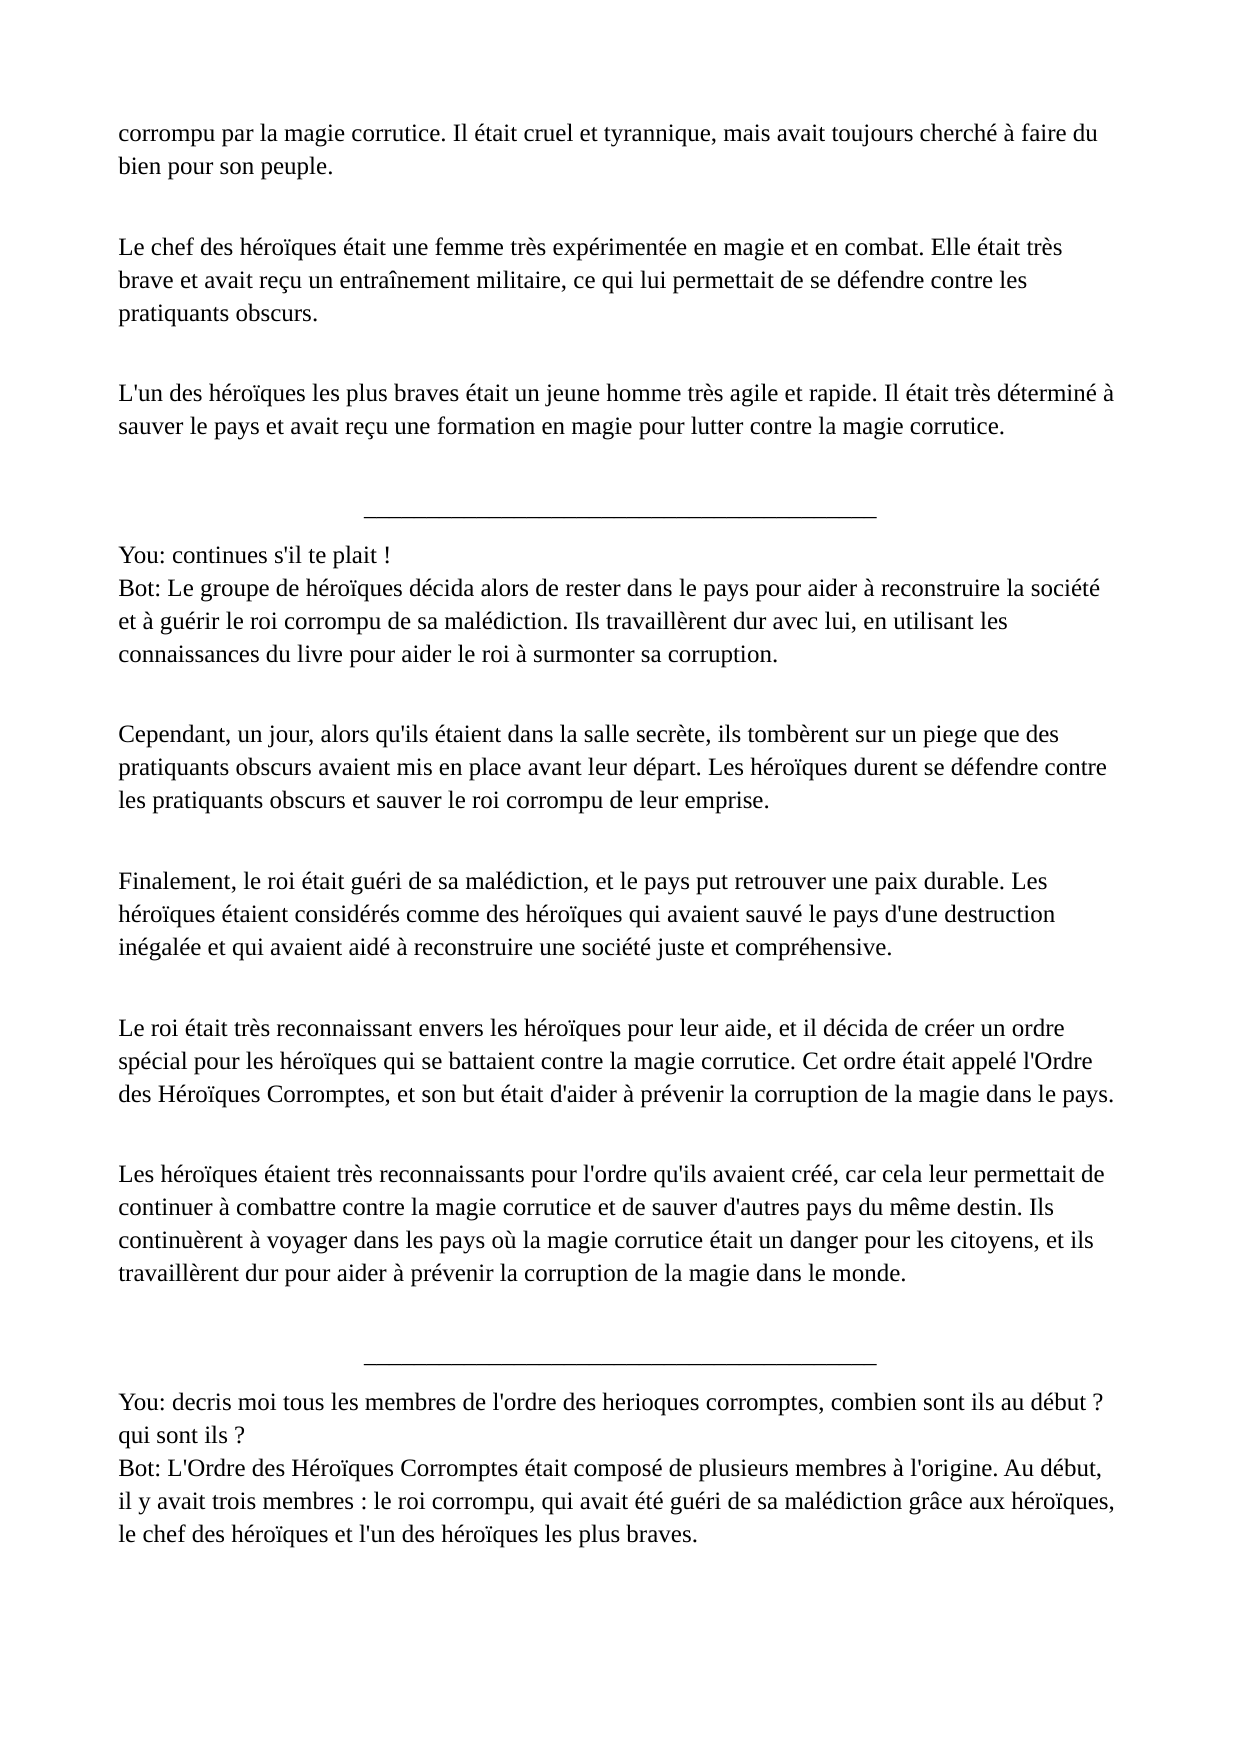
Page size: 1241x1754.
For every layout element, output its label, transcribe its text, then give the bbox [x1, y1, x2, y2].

text You: decris moi tous les membres de l'ordre des herioques corromptes, combien sont ils au début ? qui sont ils ? [118, 1387, 1122, 1448]
text _________________________________________ [118, 492, 1122, 521]
text corrompu par la magie corrutice. Il était cruel et tyrannique, mais avait toujours cherché à faire du bien pour son peuple. [118, 118, 1122, 180]
text Bot: L'Ordre des Héroïques Corromptes était composé de plusieurs membres à l'origine. Au début, il y avait trois membres : le roi corrompu, qui avait été guéri de sa malédiction grâce aux héroïques, le chef des héroïques et l'un des héroïques les plus braves. [118, 1453, 1122, 1547]
text L'un des héroïques les plus braves était un jeune homme très agile et rapide. Il était très déterminé à sauver le pays et avait reçu une formation en magie pour lutter contre la magie corrutice. [118, 378, 1122, 440]
text You: continues s'il te plait ! [118, 540, 1122, 568]
text Bot: Le groupe de héroïques décida alors de rester dans le pays pour aider à reconstruire la société et à guérir le roi corrompu de sa malédiction. Ils travaillèrent dur avec lui, en utilisant les connaissances du livre pour aider le roi à surmonter sa corruption. [118, 573, 1122, 667]
text Le roi était très reconnaissant envers les héroïques pour leur aide, et il décida de créer un ordre spécial pour les héroïques qui se battaient contre la magie corrutice. Cet ordre était appelé l'Ordre des Héroïques Corromptes, et son but était d'aider à prévenir la corruption de la magie dans le pays. [118, 1013, 1122, 1107]
text _________________________________________ [118, 1339, 1122, 1368]
text Finalement, le roi était guéri de sa malédiction, et le pays put retrouver une paix durable. Les héroïques étaient considérés comme des héroïques qui avaient sauvé le pays d'une destruction inégalée et qui avaient aidé à reconstruire une société juste et compréhensive. [118, 866, 1122, 961]
text Les héroïques étaient très reconnaissants pour l'ordre qu'ils avaient créé, car cela leur permettait de continuer à combattre contre la magie corrutice et de sauver d'autres pays du même destin. Ils continuèrent à voyager dans les pays où la magie corrutice était un danger pour les citoyens, et ils travaillèrent dur pour aider à prévenir la corruption de la magie dans le monde. [118, 1159, 1122, 1287]
text Cependant, un jour, alors qu'ils étaient dans la salle secrète, ils tombèrent sur un piege que des pratiquants obscurs avaient mis en place avant leur départ. Les héroïques durent se défendre contre les pratiquants obscurs et sauver le roi corrompu de leur emprise. [118, 719, 1122, 814]
text Le chef des héroïques était une femme très expérimentée en magie et en combat. Elle était très brave et avait reçu un entraînement militaire, ce qui lui permettait de se défendre contre les pratiquants obscurs. [118, 232, 1122, 327]
